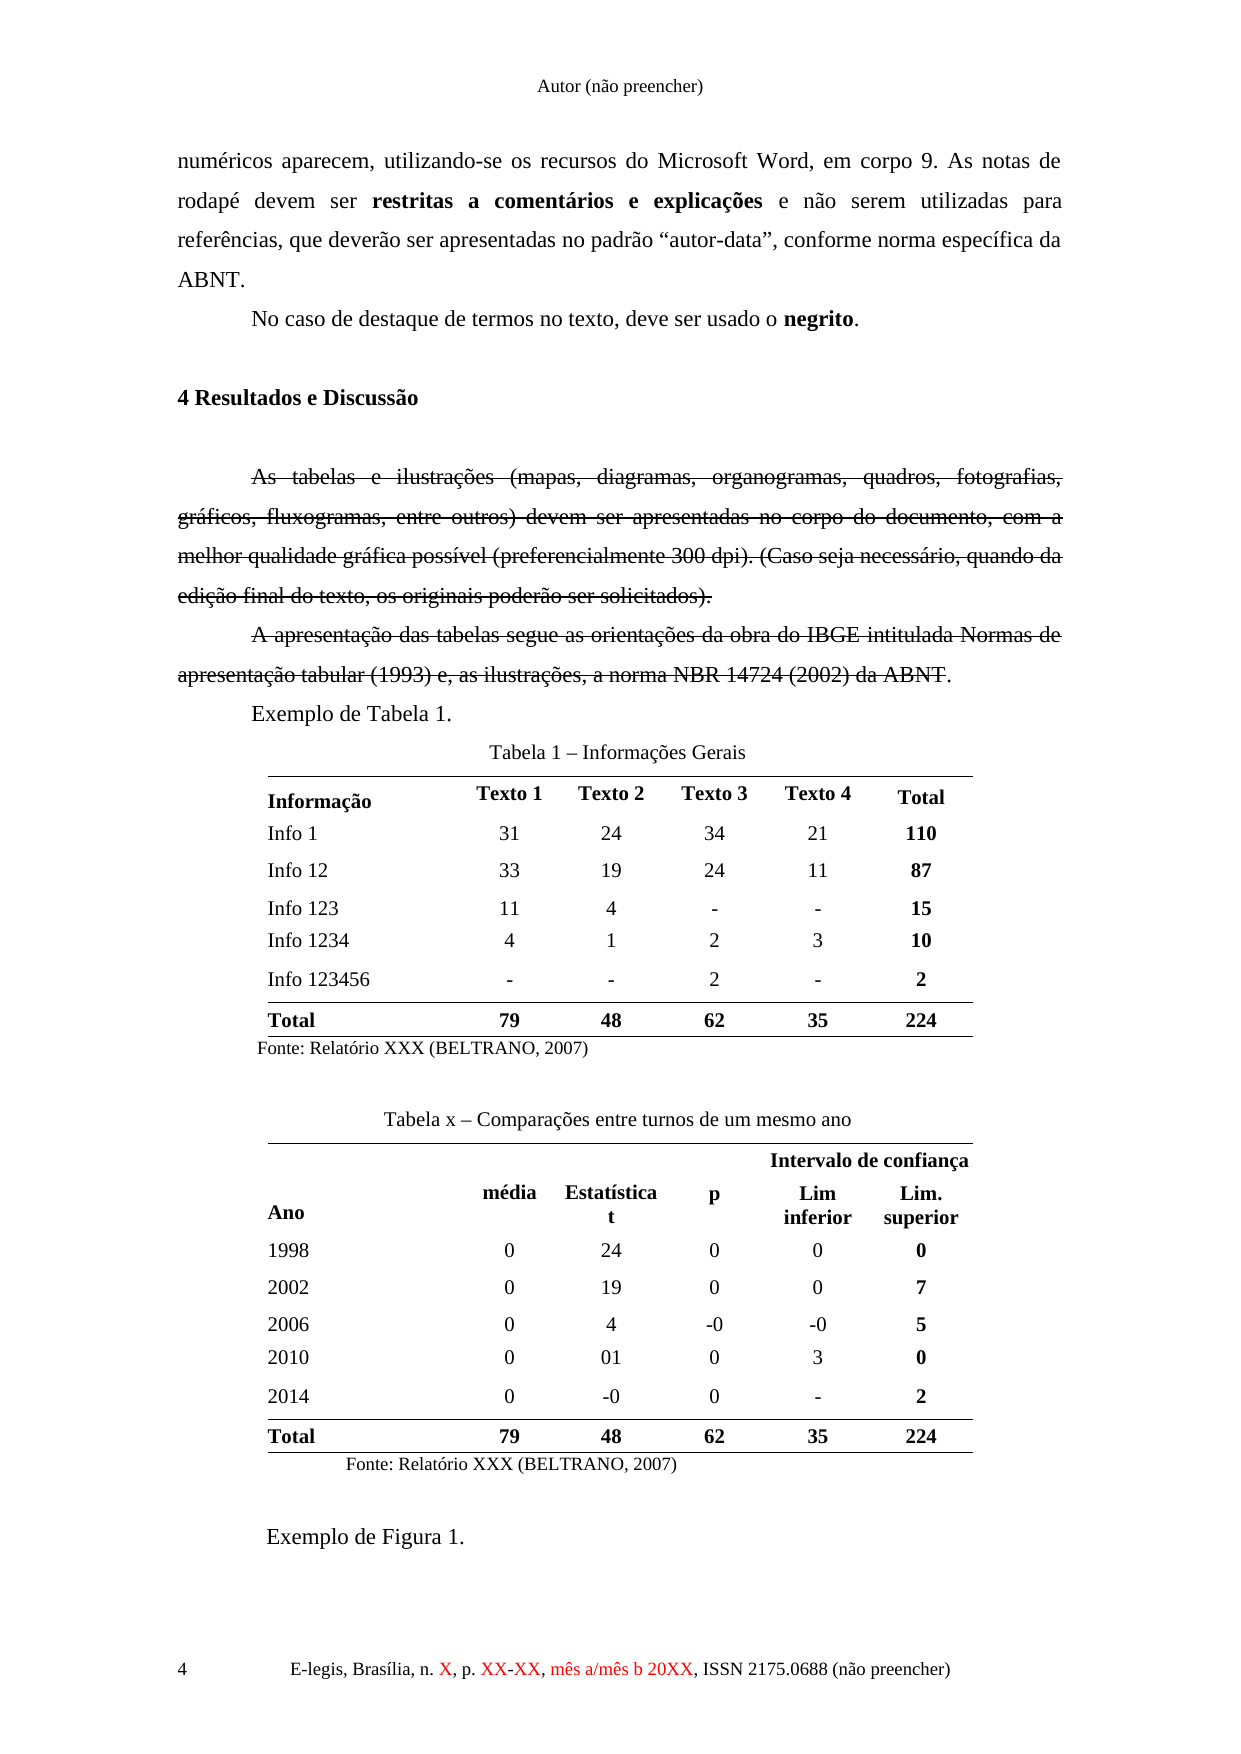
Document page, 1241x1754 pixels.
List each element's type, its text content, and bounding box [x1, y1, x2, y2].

table_cell 2 [869, 956, 973, 1002]
table_cell 2014 [268, 1373, 459, 1419]
table_cell 0 [459, 1341, 559, 1373]
table_cell 0 [869, 1341, 973, 1373]
text As tabelas e ilustrações (mapas, diagramas, organogramas, quadros, fotografias, gráficos, fluxogramas, entre outros) devem ser apresentadas no corpo do documento, com a melhor qualidade gráfica possível (preferencialmente 300 dpi). (Caso seja necessário, quando da edição final do texto, os originais poderão ser solicitados). [177, 558, 1063, 608]
table_cell Info 1234 [268, 924, 459, 956]
table_cell 0 [663, 1266, 766, 1308]
table_cell 0 [459, 1234, 559, 1266]
table_cell 0 [459, 1308, 559, 1341]
table_cell 2 [663, 956, 766, 1002]
table_cell 2006 [268, 1308, 459, 1341]
table_cell Info 123456 [268, 956, 459, 1002]
table_header Estatística t [559, 1144, 663, 1233]
table_cell - [559, 956, 663, 1002]
table_header Total [869, 777, 973, 817]
table_cell 33 [459, 849, 559, 892]
table_cell Total [268, 1420, 459, 1452]
table_cell - [766, 1373, 869, 1419]
table_cell p [663, 1176, 766, 1233]
table_cell 34 [663, 817, 766, 849]
table_cell 31 [459, 817, 559, 849]
text No caso de destaque de termos no texto, deve ser usado o negrito. [177, 306, 1063, 332]
table_cell 11 [459, 892, 559, 924]
table_cell 62 [663, 1003, 766, 1036]
table_cell 0 [459, 1266, 559, 1308]
table_cell 87 [869, 849, 973, 892]
table_cell 79 [459, 1420, 559, 1452]
table_cell Lim inferior [766, 1176, 869, 1233]
table_header média [459, 1144, 559, 1233]
table_cell -0 [766, 1308, 869, 1341]
table_cell Total [268, 1003, 459, 1036]
table_cell 0 [663, 1373, 766, 1419]
table_header Intervalo de confiança [766, 1144, 973, 1176]
table_cell 19 [559, 1266, 663, 1308]
table_header Ano [268, 1144, 459, 1233]
text As tabelas e ilustrações (mapas, diagramas, organogramas, quadros, fotografias, gráficos, fluxogramas, entre outros) devem ser apresentadas no corpo do documento, com a melhor qualidade gráfica possível (preferencialmente 300 dpi). (Caso seja necessário, quando da edição final do texto, os originais poderão ser solicitados). [177, 518, 1063, 557]
table_cell 1 [559, 924, 663, 956]
table_header Texto 2 [559, 777, 663, 817]
text numéricos aparecem, utilizando-se os recursos do Microsoft Word, em corpo 9. As notas de rodapé devem ser restritas a comentários e explicações e não serem utilizadas para referências, que deverão ser apresentadas no padrão “autor-data”, conforme norma específica da ABNT. [177, 148, 1063, 292]
table_cell Info 12 [268, 849, 459, 892]
table_cell 35 [766, 1420, 869, 1452]
text A apresentação das tabelas segue as orientações da obra do IBGE intitulada Normas de apresentação tabular (1993) e, as ilustrações, a norma NBR 14724 (2002) da ABNT. [177, 621, 1063, 687]
text Fonte: Relatório XXX (BELTRANO, 2007) [266, 1453, 1063, 1475]
table_cell - [766, 892, 869, 924]
text Tabela x – Comparações entre turnos de um mesmo ano [177, 1106, 1063, 1131]
table_cell 7 [869, 1266, 973, 1308]
table_cell 0 [766, 1234, 869, 1266]
table_cell 35 [766, 1003, 869, 1036]
table_header Texto 4 [766, 777, 869, 817]
table_cell - [766, 956, 869, 1002]
table_cell 0 [869, 1234, 973, 1266]
table_cell 2 [663, 924, 766, 956]
table_cell 19 [559, 849, 663, 892]
table_cell 24 [663, 849, 766, 892]
table_cell 0 [766, 1266, 869, 1308]
text 4 Resultados e Discussão [177, 384, 1063, 411]
table_cell 5 [869, 1308, 973, 1341]
table_cell - [663, 892, 766, 924]
table_cell 0 [663, 1341, 766, 1373]
text Fonte: Relatório XXX (BELTRANO, 2007) [177, 1037, 1063, 1058]
table_cell 24 [559, 817, 663, 849]
table_cell 0 [459, 1373, 559, 1419]
table_cell 224 [869, 1420, 973, 1452]
table_cell -0 [663, 1308, 766, 1341]
text Exemplo de Tabela 1. [177, 700, 1063, 727]
table_cell 48 [559, 1003, 663, 1036]
table_cell -0 [559, 1373, 663, 1419]
table_cell 2010 [268, 1341, 459, 1373]
table_cell 79 [459, 1003, 559, 1036]
table_cell 21 [766, 817, 869, 849]
table_cell 3 [766, 1341, 869, 1373]
table_cell 48 [559, 1420, 663, 1452]
table_cell 1998 [268, 1234, 459, 1266]
table_cell Info 123 [268, 892, 459, 924]
text Exemplo de Figura 1. [266, 1523, 1063, 1549]
table_header Informação [268, 777, 459, 817]
table_cell 62 [663, 1420, 766, 1452]
table_cell 224 [869, 1003, 973, 1036]
table_header Texto 1 [459, 777, 559, 817]
table_cell 15 [869, 892, 973, 924]
table_cell 11 [766, 849, 869, 892]
table_cell 4 [459, 924, 559, 956]
table_cell 0 [663, 1234, 766, 1266]
table_cell 10 [869, 924, 973, 956]
table_header Texto 3 [663, 777, 766, 817]
table_cell 2 [869, 1373, 973, 1419]
table_cell 01 [559, 1341, 663, 1373]
text As tabelas e ilustrações (mapas, diagramas, organogramas, quadros, fotografias, gráficos, fluxogramas, entre outros) devem ser apresentadas no corpo do documento, com a melhor qualidade gráfica possível (preferencialmente 300 dpi). (Caso seja necessário, quando da edição final do texto, os originais poderão ser solicitados). [177, 463, 1063, 517]
table_cell 4 [559, 892, 663, 924]
table_cell 2002 [268, 1266, 459, 1308]
table_cell - [459, 956, 559, 1002]
text Tabela 1 – Informações Gerais [177, 740, 1063, 764]
table_cell 110 [869, 817, 973, 849]
table_cell 24 [559, 1234, 663, 1266]
table_cell 4 [559, 1308, 663, 1341]
table_cell 3 [766, 924, 869, 956]
table_cell Info 1 [268, 817, 459, 849]
table_header [663, 1144, 766, 1176]
table_cell Lim. superior [869, 1176, 973, 1233]
